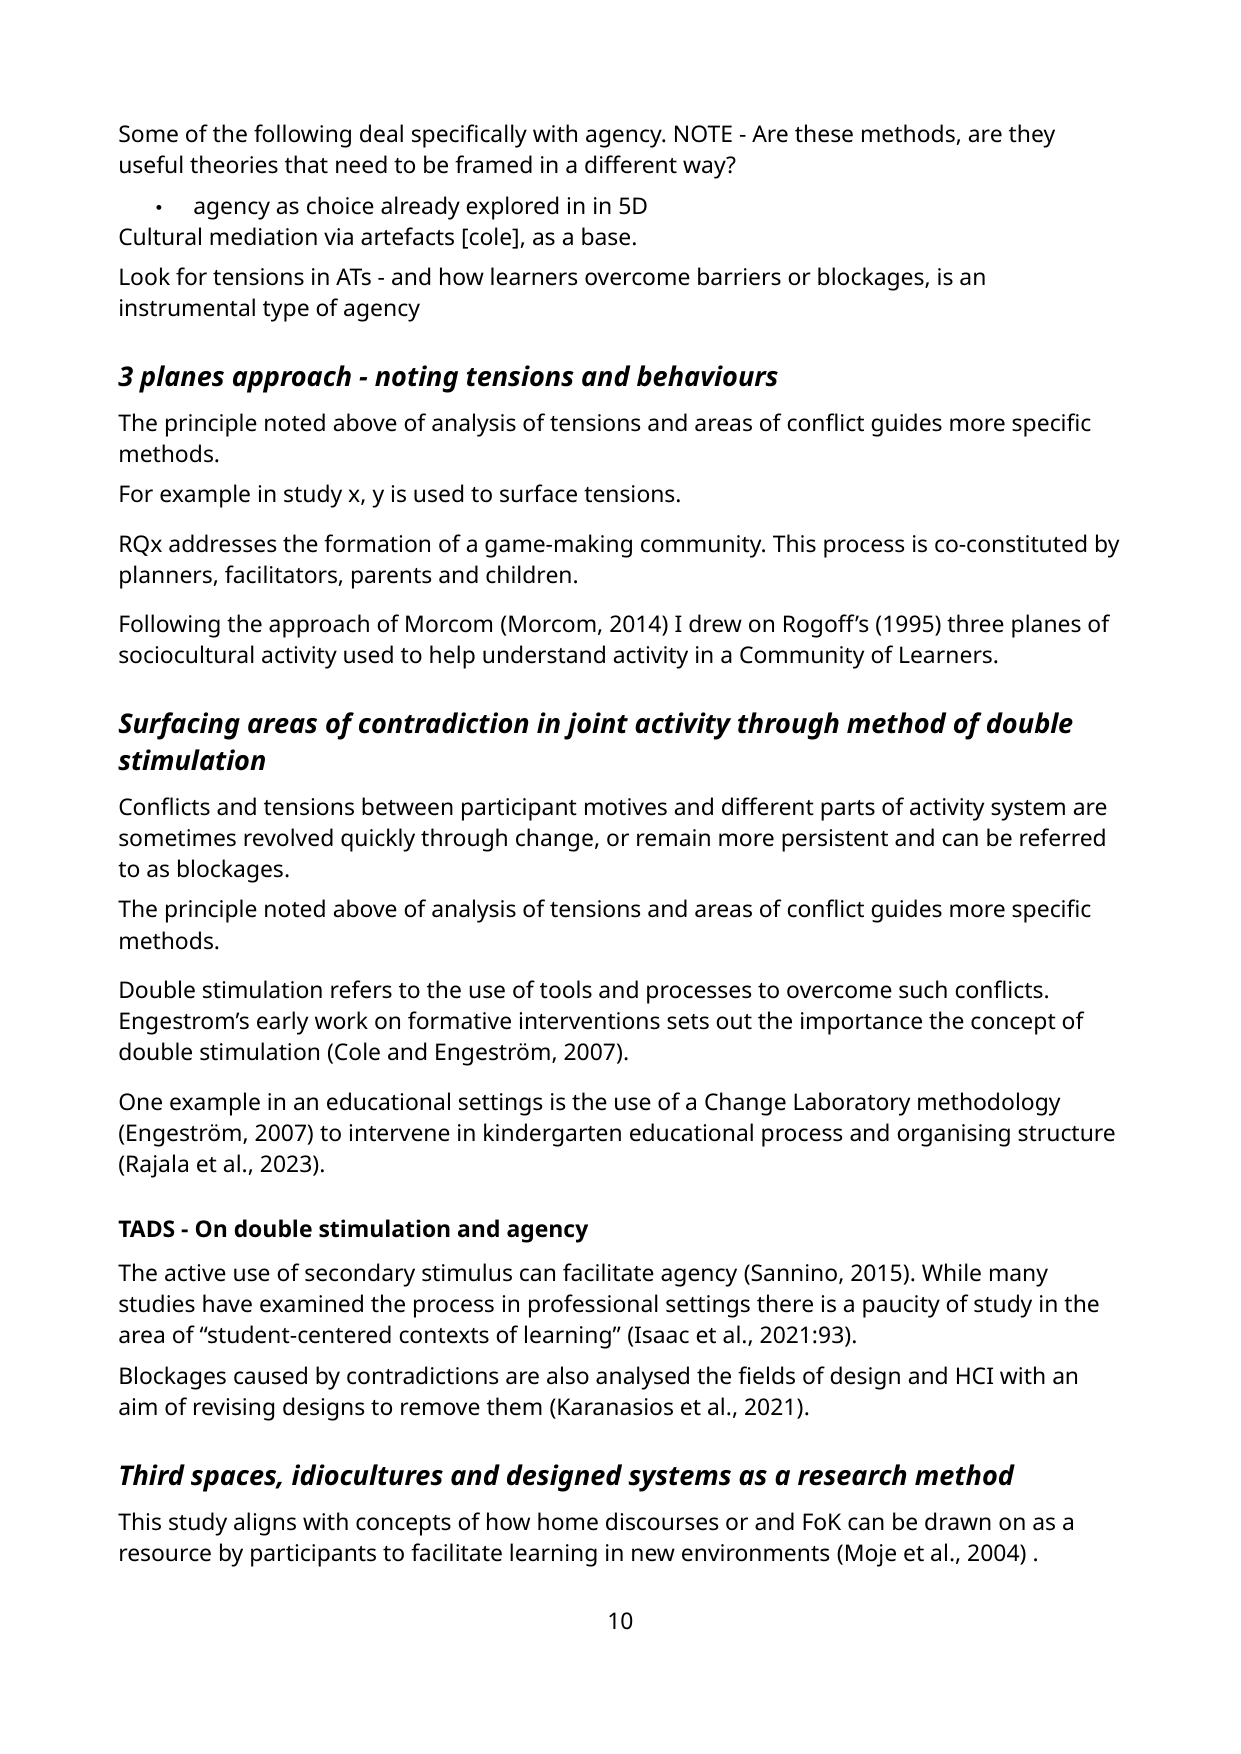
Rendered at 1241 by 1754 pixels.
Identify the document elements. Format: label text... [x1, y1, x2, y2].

text This study aligns with concepts of how home discourses or and FoK can be drawn on as a resource by participants to facilitate learning in new environments (Moje et al., 2004) . [118, 1505, 1122, 1568]
text Cultural mediation via artefacts [cole], as a base. [118, 221, 1122, 252]
text Blockages caused by contradictions are also analysed the fields of design and HCI with an aim of revising designs to remove them (Karanasios et al., 2021). [118, 1359, 1122, 1422]
text Conflicts and tensions between participant motives and different parts of activity system are sometimes revolved quickly through change, or remain more persistent and can be referred to as blockages. [118, 791, 1122, 884]
text One example in an educational settings is the use of a Change Laboratory methodology (Engeström, 2007) to intervene in kindergarten educational process and organising structure (Rajala et al., 2023). [118, 1085, 1122, 1179]
text The principle noted above of analysis of tensions and areas of conflict guides more specific methods. [118, 893, 1122, 956]
subtitle TADS - On double stimulation and agency [118, 1213, 1122, 1244]
text The active use of secondary stimulus can facilitate agency (Sannino, 2015). While many studies have examined the process in professional settings there is a paucity of study in the area of “student-centered contexts of learning” (Isaac et al., 2021:93). [118, 1257, 1122, 1351]
subtitle Surfacing areas of contradiction in joint activity through method of double stimulation [118, 704, 1122, 778]
list agency as choice already explored in in 5D [156, 189, 1122, 221]
subtitle Third spaces, idiocultures and designed systems as a research method [118, 1456, 1122, 1493]
text Double stimulation refers to the use of tools and processes to overcome such conflicts. Engestrom’s early work on formative interventions sets out the importance the concept of double stimulation (Cole and Engeström, 2007). [118, 974, 1122, 1067]
subtitle 3 planes approach - noting tensions and behaviours [118, 357, 1122, 394]
text RQx addresses the formation of a game-making community. This process is co-constituted by planners, facilitators, parents and children. [118, 527, 1122, 590]
text Some of the following deal specifically with agency. NOTE - Are these methods, are they useful theories that need to be framed in a different way? [118, 118, 1122, 181]
text Following the approach of Morcom (Morcom, 2014) I drew on Rogoff’s (1995) three planes of sociocultural activity used to help understand activity in a Community of Learners. [118, 608, 1122, 670]
text Look for tensions in ATs - and how learners overcome barriers or blockages, is an instrumental type of agency [118, 261, 1122, 323]
text For example in study x, y is used to surface tensions. [118, 478, 1122, 509]
text The principle noted above of analysis of tensions and areas of conflict guides more specific methods. [118, 407, 1122, 469]
